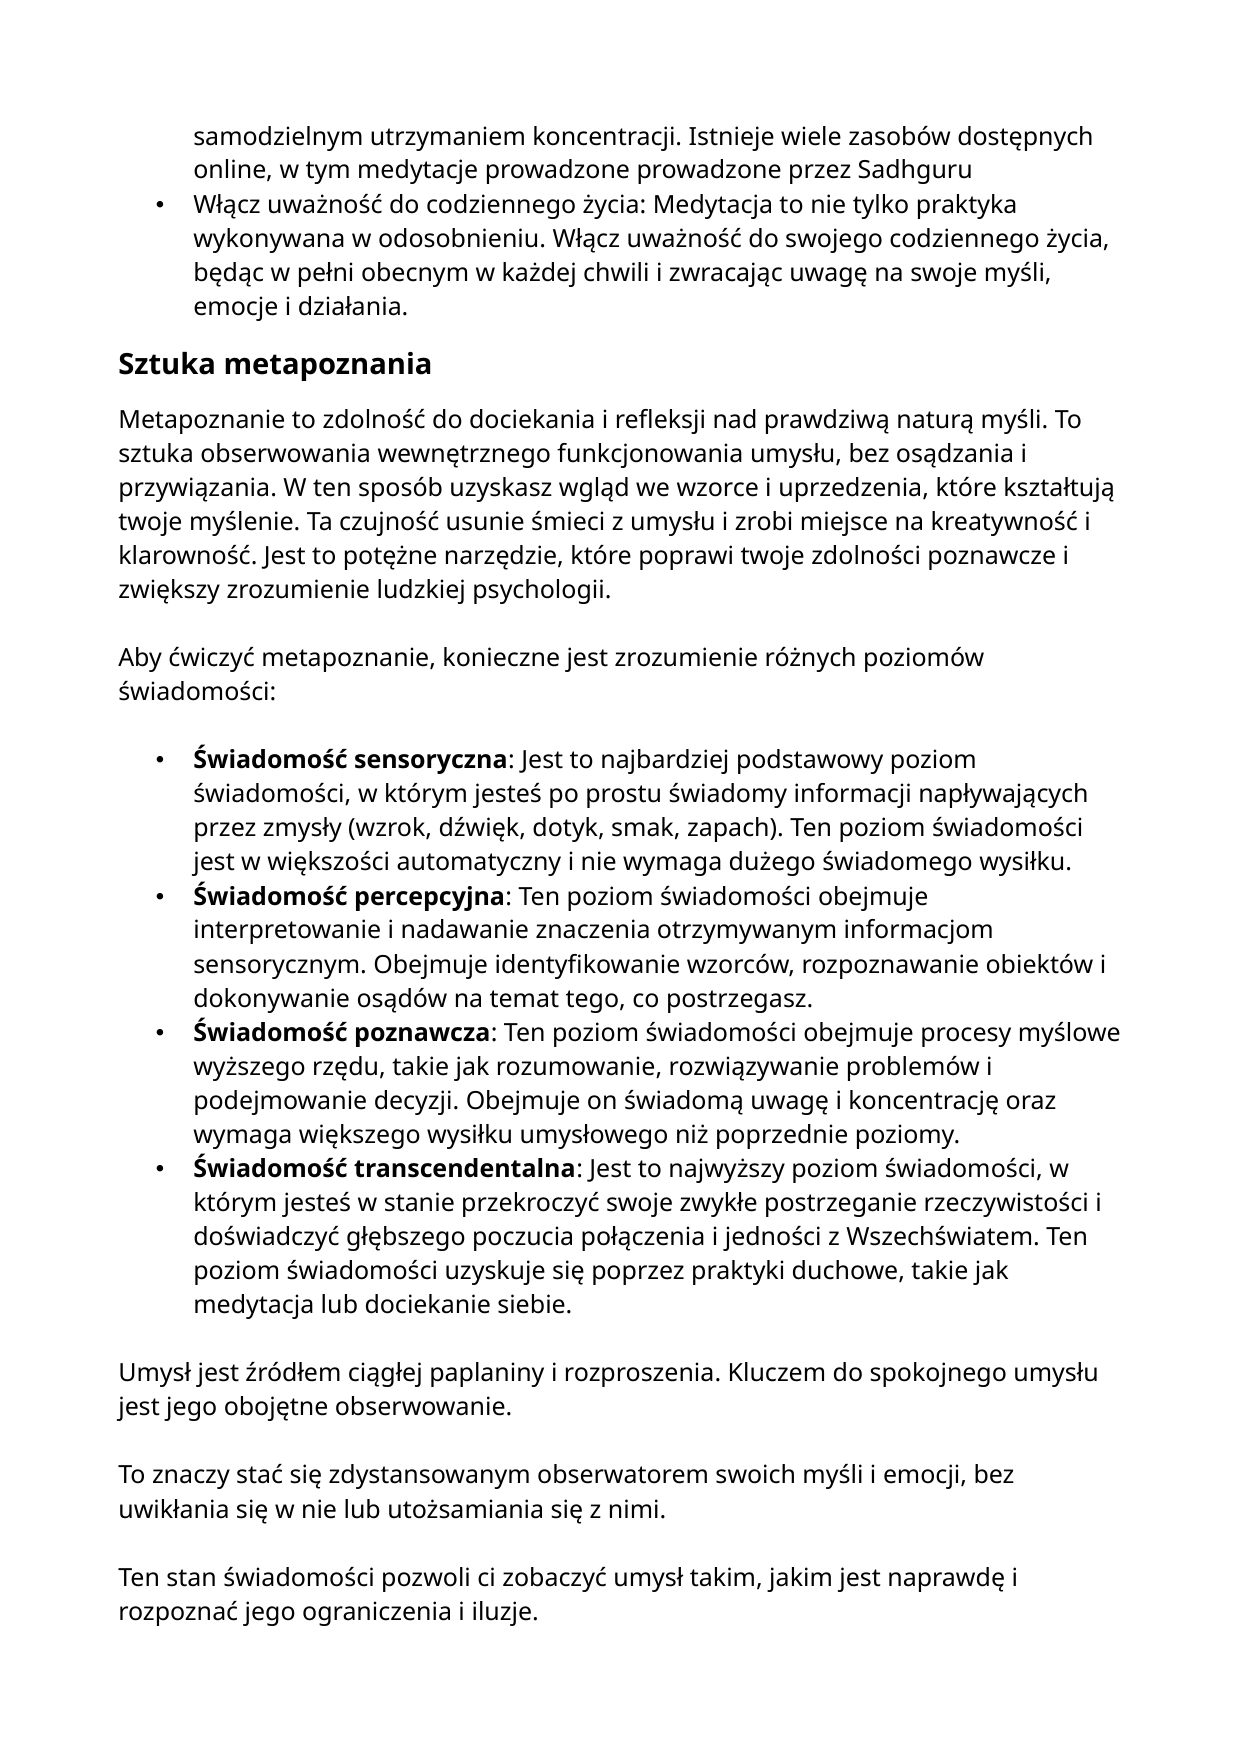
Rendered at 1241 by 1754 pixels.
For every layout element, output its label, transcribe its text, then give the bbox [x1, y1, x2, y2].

list samodzielnym utrzymaniem koncentracji. Istnieje wiele zasobów dostępnych online, w tym medytacje prowadzone prowadzone przez Sadhguru [156, 118, 1122, 186]
text Umysł jest źródłem ciągłej paplaniny i rozproszenia. Kluczem do spokojnego umysłu jest jego obojętne obserwowanie. [118, 1355, 1122, 1423]
list Włącz uważność do codziennego życia: Medytacja to nie tylko praktyka wykonywana w odosobnieniu. Włącz uważność do swojego codziennego życia, będąc w pełni obecnym w każdej chwili i zwracając uwagę na swoje myśli, emocje i działania. [156, 186, 1122, 322]
list Świadomość transcendentalna: Jest to najwyższy poziom świadomości, w którym jesteś w stanie przekroczyć swoje zwykłe postrzeganie rzeczywistości i doświadczyć głębszego poczucia połączenia i jedności z Wszechświatem. Ten poziom świadomości uzyskuje się poprzez praktyki duchowe, takie jak medytacja lub dociekanie siebie. [156, 1151, 1122, 1321]
text Ten stan świadomości pozwoli ci zobaczyć umysł takim, jakim jest naprawdę i rozpoznać jego ograniczenia i iluzje. [118, 1559, 1122, 1627]
subtitle Sztuka metapoznania [118, 343, 1122, 383]
text To znaczy stać się zdystansowanym obserwatorem swoich myśli i emocji, bez uwikłania się w nie lub utożsamiania się z nimi. [118, 1457, 1122, 1525]
text Aby ćwiczyć metapoznanie, konieczne jest zrozumienie różnych poziomów świadomości: [118, 640, 1122, 708]
list Świadomość sensoryczna: Jest to najbardziej podstawowy poziom świadomości, w którym jesteś po prostu świadomy informacji napływających przez zmysły (wzrok, dźwięk, dotyk, smak, zapach). Ten poziom świadomości jest w większości automatyczny i nie wymaga dużego świadomego wysiłku. [156, 742, 1122, 878]
list Świadomość poznawcza: Ten poziom świadomości obejmuje procesy myślowe wyższego rzędu, takie jak rozumowanie, rozwiązywanie problemów i podejmowanie decyzji. Obejmuje on świadomą uwagę i koncentrację oraz wymaga większego wysiłku umysłowego niż poprzednie poziomy. [156, 1014, 1122, 1151]
list Świadomość percepcyjna: Ten poziom świadomości obejmuje interpretowanie i nadawanie znaczenia otrzymywanym informacjom sensorycznym. Obejmuje identyfikowanie wzorców, rozpoznawanie obiektów i dokonywanie osądów na temat tego, co postrzegasz. [156, 878, 1122, 1014]
text Metapoznanie to zdolność do dociekania i refleksji nad prawdziwą naturą myśli. To sztuka obserwowania wewnętrznego funkcjonowania umysłu, bez osądzania i przywiązania. W ten sposób uzyskasz wgląd we wzorce i uprzedzenia, które kształtują twoje myślenie. Ta czujność usunie śmieci z umysłu i zrobi miejsce na kreatywność i klarowność. Jest to potężne narzędzie, które poprawi twoje zdolności poznawcze i zwiększy zrozumienie ludzkiej psychologii. [118, 401, 1122, 606]
